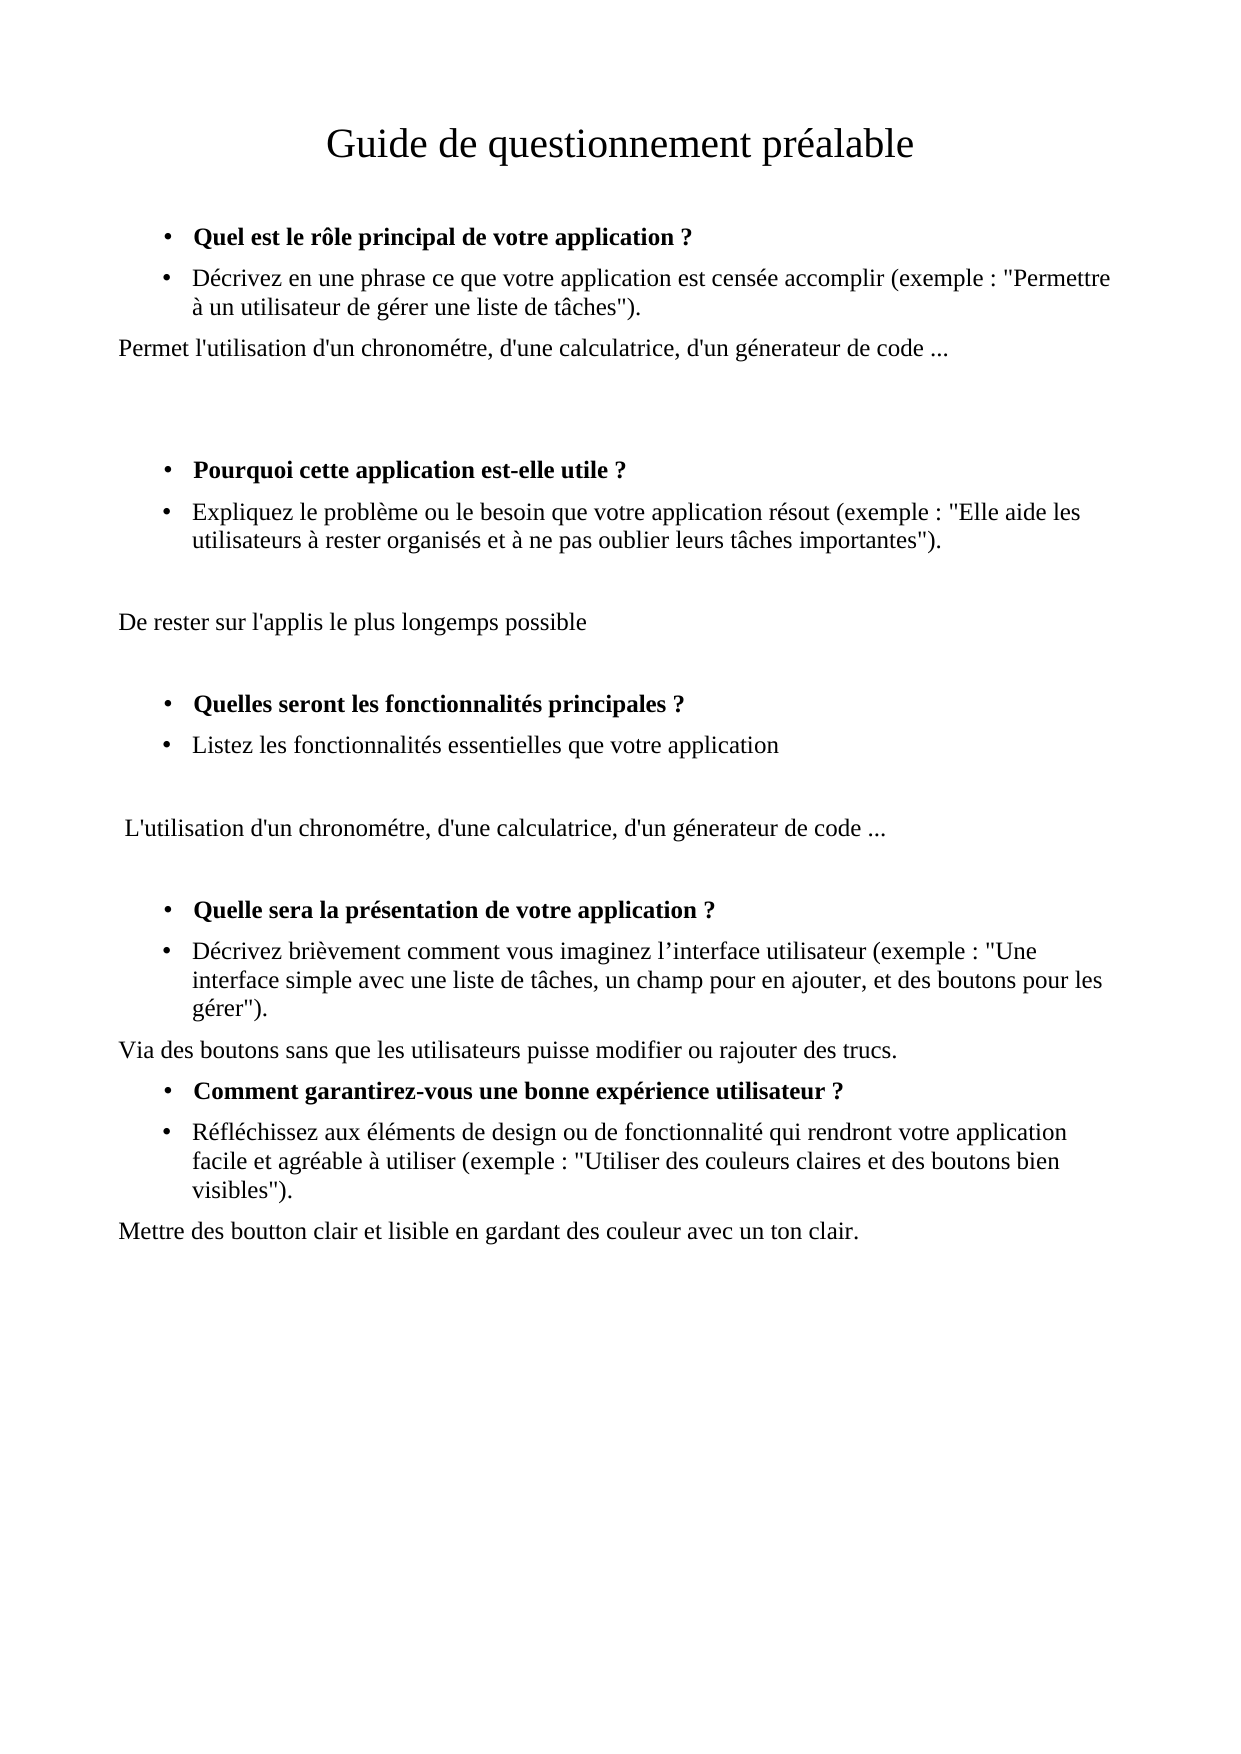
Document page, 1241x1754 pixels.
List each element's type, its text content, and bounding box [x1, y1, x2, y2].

text De rester sur l'applis le plus longemps possible [118, 607, 1122, 636]
text Guide de questionnement préalable [118, 118, 1122, 166]
list Listez les fonctionnalités essentielles que votre application [162, 730, 1122, 759]
text Via des boutons sans que les utilisateurs puisse modifier ou rajouter des trucs. [118, 1035, 1122, 1063]
list Quelle sera la présentation de votre application ? [164, 895, 1122, 923]
list Expliquez le problème ou le besoin que votre application résout (exemple : "Elle aide les utilisateurs à rester organisés et à ne pas oublier leurs tâches importantes"). [162, 497, 1122, 554]
text L'utilisation d'un chronométre, d'une calculatrice, d'un génerateur de code ... [118, 813, 1122, 842]
list Décrivez en une phrase ce que votre application est censée accomplir (exemple : "Permettre à un utilisateur de gérer une liste de tâches"). [162, 263, 1122, 321]
list Décrivez brièvement comment vous imaginez l’interface utilisateur (exemple : "Une interface simple avec une liste de tâches, un champ pour en ajouter, et des boutons pour les gérer"). [162, 936, 1122, 1022]
list Comment garantirez-vous une bonne expérience utilisateur ? [164, 1076, 1122, 1105]
list Pourquoi cette application est-elle utile ? [164, 456, 1122, 484]
list Quelles seront les fonctionnalités principales ? [164, 689, 1122, 718]
text Permet l'utilisation d'un chronométre, d'une calculatrice, d'un génerateur de code ... [118, 333, 1122, 362]
list Réfléchissez aux éléments de design ou de fonctionnalité qui rendront votre application facile et agréable à utiliser (exemple : "Utiliser des couleurs claires et des boutons bien visibles"). [162, 1117, 1122, 1203]
text Mettre des boutton clair et lisible en gardant des couleur avec un ton clair. [118, 1216, 1122, 1245]
list Quel est le rôle principal de votre application ? [164, 222, 1122, 251]
